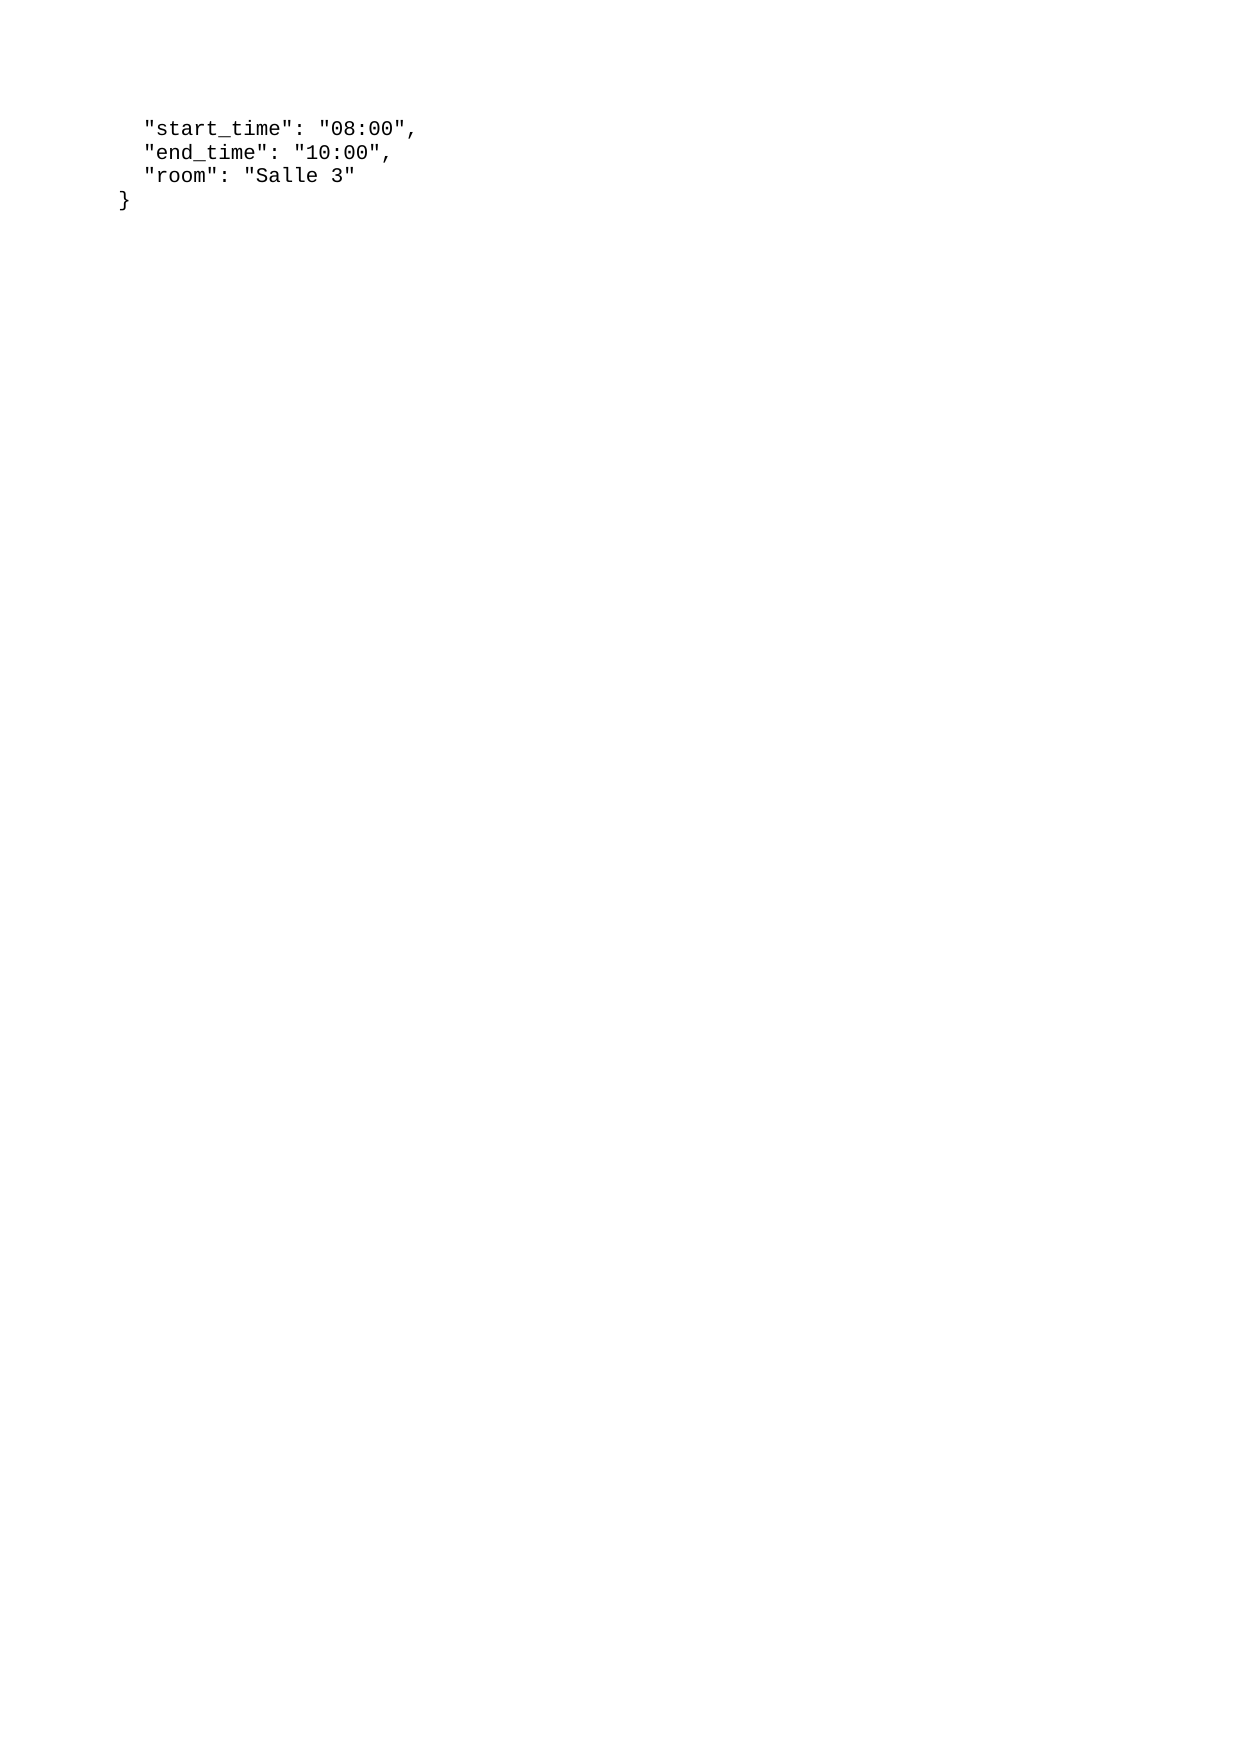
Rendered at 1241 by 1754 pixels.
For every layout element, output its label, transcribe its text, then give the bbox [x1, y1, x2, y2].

text "room": "Salle 3" [118, 165, 1122, 189]
text } [118, 189, 1122, 213]
text "end_time": "10:00", [118, 142, 1122, 165]
text "start_time": "08:00", [118, 118, 1122, 142]
